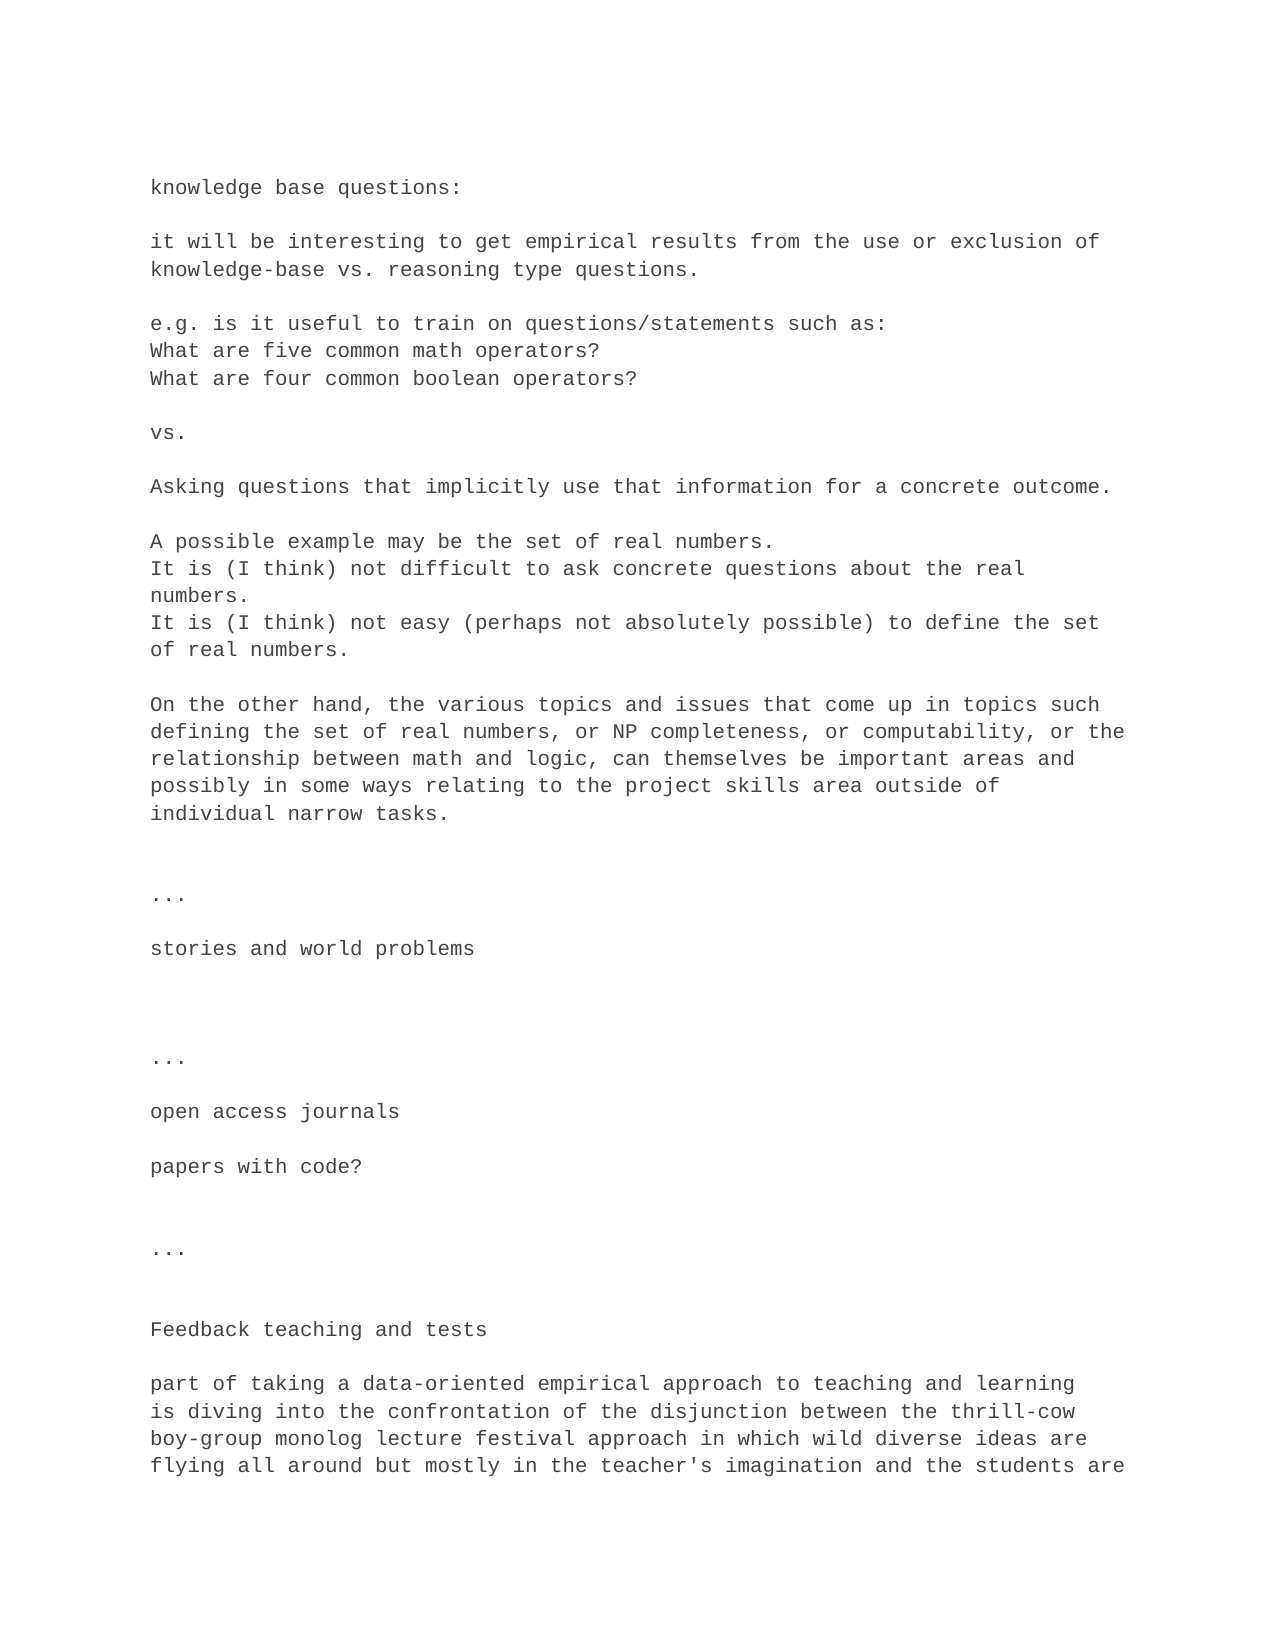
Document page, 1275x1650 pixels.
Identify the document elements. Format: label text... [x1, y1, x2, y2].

text knowledge base questions: [150, 177, 1125, 201]
text On the other hand, the various topics and issues that come up in topics such defining the set of real numbers, or NP completeness, or computability, or the relationship between math and logic, can themselves be important areas and possibly in some ways relating to the project skills area outside of individual narrow tasks. [150, 694, 1125, 826]
text Asking questions that implicitly use that information for a concrete outcome. [150, 476, 1125, 500]
text A possible example may be the set of real numbers. [150, 531, 1125, 554]
text is diving into the confrontation of the disjunction between the thrill-cow boy-group monolog lecture festival approach in which wild diverse ideas are flying all around but mostly in the teacher's imagination and the students are [150, 1401, 1125, 1479]
text It is (I think) not difficult to ask concrete questions about the real numbers. [150, 558, 1125, 609]
text It is (I think) not easy (perhaps not absolutely possible) to define the set of real numbers. [150, 612, 1125, 663]
text What are four common boolean operators? [150, 367, 1125, 391]
text ... [150, 884, 1125, 908]
text Feedback teaching and tests [150, 1319, 1125, 1343]
text e.g. is it useful to train on questions/statements such as: [150, 313, 1125, 337]
text ... [150, 1237, 1125, 1261]
text open access journals [150, 1102, 1125, 1125]
text part of taking a data-oriented empirical approach to teaching and learning [150, 1373, 1125, 1397]
text What are five common math operators? [150, 340, 1125, 364]
text it will be interesting to get empirical results from the use or exclusion of knowledge-base vs. reasoning type questions. [150, 232, 1125, 282]
text stories and world problems [150, 938, 1125, 962]
text papers with code? [150, 1156, 1125, 1179]
text ... [150, 1047, 1125, 1071]
text vs. [150, 422, 1125, 446]
